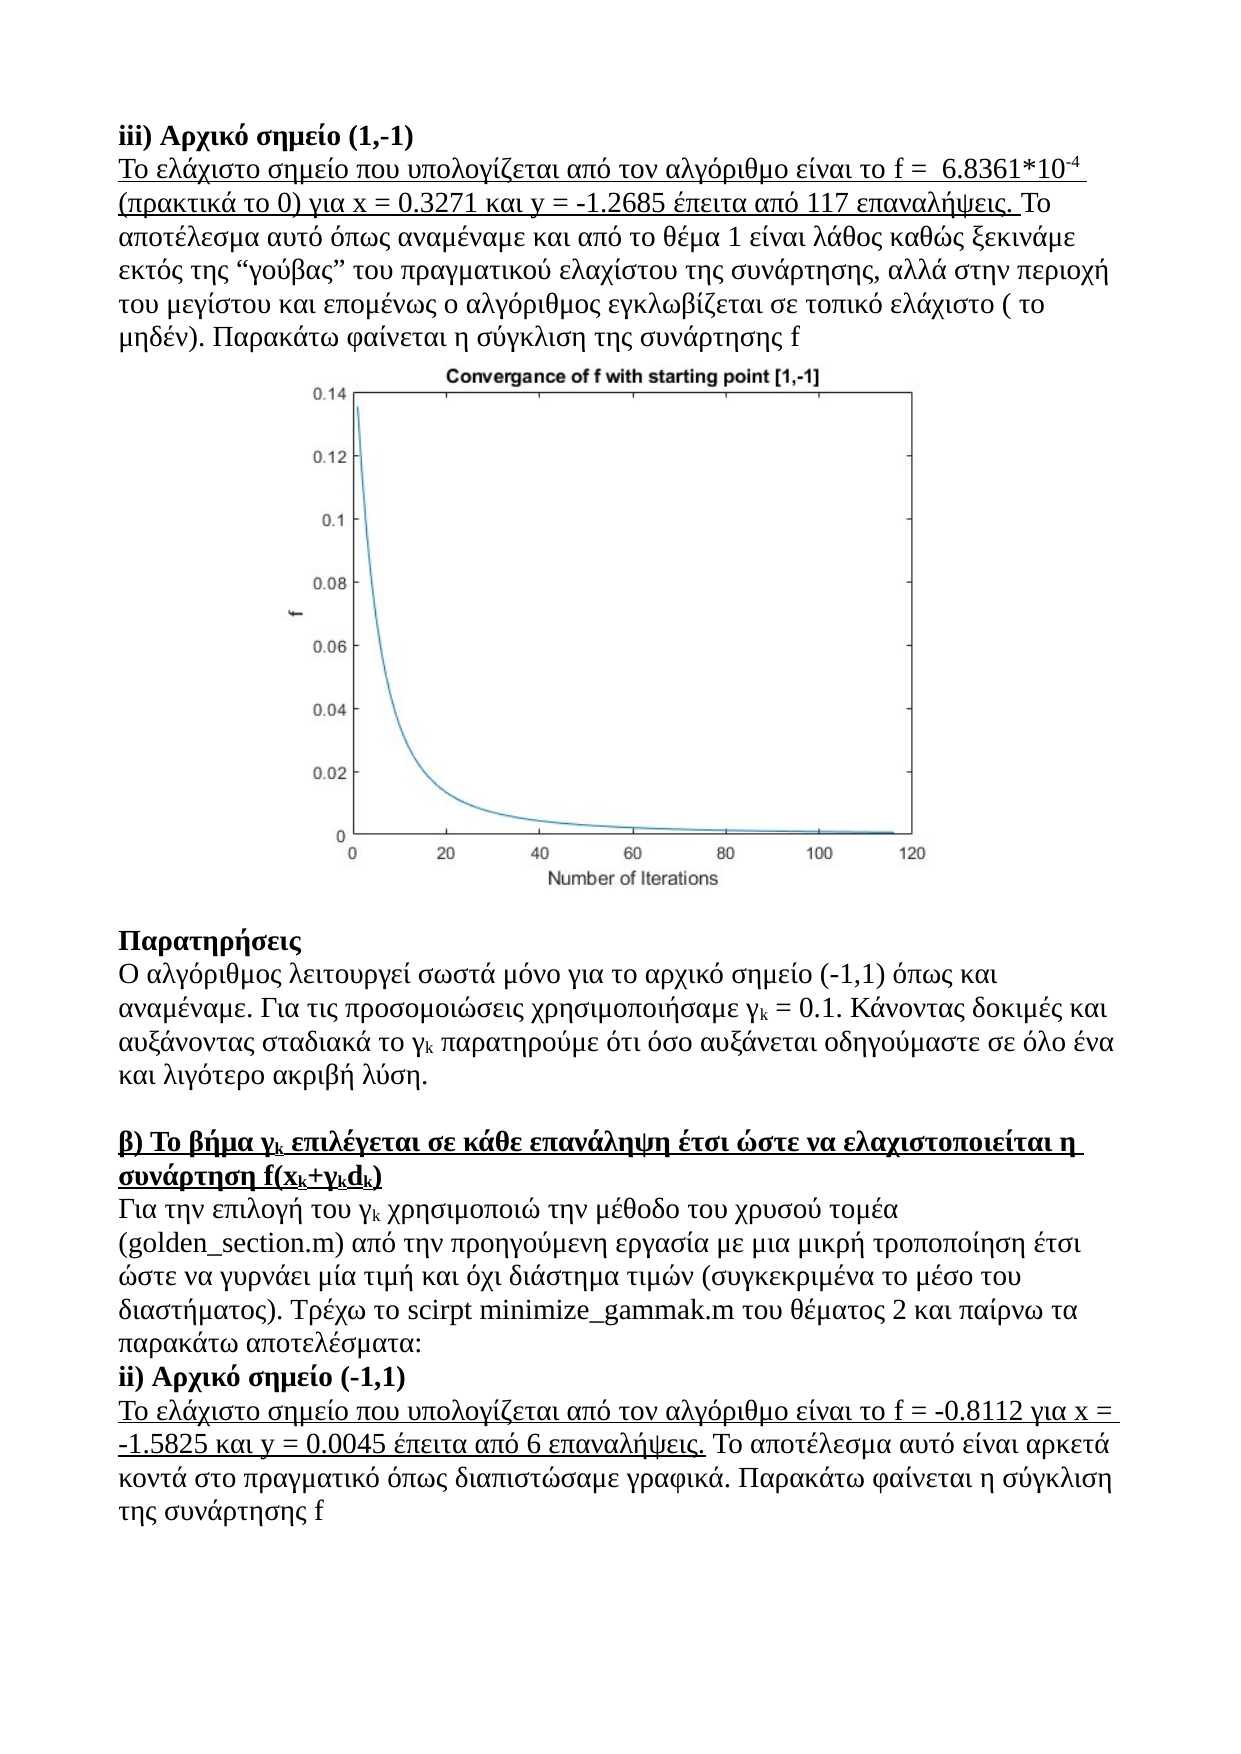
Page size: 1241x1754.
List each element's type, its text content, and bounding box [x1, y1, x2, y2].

text iii) Αρχικό σημείο (1,-1) [118, 118, 1122, 152]
text Παρατηρήσεις [118, 923, 1122, 957]
text Ο αλγόριθμος λειτουργεί σωστά μόνο για το αρχικό σημείο (-1,1) όπως και αναμέναμε. Για τις προσομοιώσεις χρησιμοποιήσαμε γk = 0.1. Κάνοντας δοκιμές και αυξάνοντας σταδιακά το γk παρατηρούμε ότι όσο αυξάνεται οδηγούμαστε σε όλο ένα και λιγότερο ακριβή λύση. [118, 957, 1122, 1091]
text ii) Αρχικό σημείο (-1,1) [118, 1359, 1122, 1393]
picture [259, 352, 981, 894]
text β) Το βήμα γk επιλέγεται σε κάθε επανάληψη έτσι ώστε να ελαχιστοποιείται η συνάρτηση f(xk+γkdk) [118, 1124, 1122, 1191]
text Για την επιλογή του γk χρησιμοποιώ την μέθοδο του χρυσού τομέα (golden_section.m) από την προηγούμενη εργασία με μια μικρή τροποποίηση έτσι ώστε να γυρνάει μία τιμή και όχι διάστημα τιμών (συγκεκριμένα το μέσο του διαστήματος). Τρέχω το scirpt minimize_gammak.m του θέματος 2 και παίρνω τα παρακάτω αποτελέσματα: [118, 1191, 1122, 1359]
text Το ελάχιστο σημείο που υπολογίζεται από τον αλγόριθμο είναι το f = 6.8361*10-4 (πρακτικά το 0) για x = 0.3271 και y = -1.2685 έπειτα από 117 επαναλήψεις. Το αποτέλεσμα αυτό όπως αναμέναμε και από το θέμα 1 είναι λάθος καθώς ξεκινάμε εκτός της “γούβας” του πραγματικού ελαχίστου της συνάρτησης, αλλά στην περιοχή του μεγίστου και επομένως ο αλγόριθμος εγκλωβίζεται σε τοπικό ελάχιστο ( το μηδέν). Παρακάτω φαίνεται η σύγκλιση της συνάρτησης f [118, 152, 1122, 353]
text Το ελάχιστο σημείο που υπολογίζεται από τον αλγόριθμο είναι το f = -0.8112 για x = -1.5825 και y = 0.0045 έπειτα από 6 επαναλήψεις. Το αποτέλεσμα αυτό είναι αρκετά κοντά στο πραγματικό όπως διαπιστώσαμε γραφικά. Παρακάτω φαίνεται η σύγκλιση της συνάρτησης f [118, 1393, 1122, 1527]
